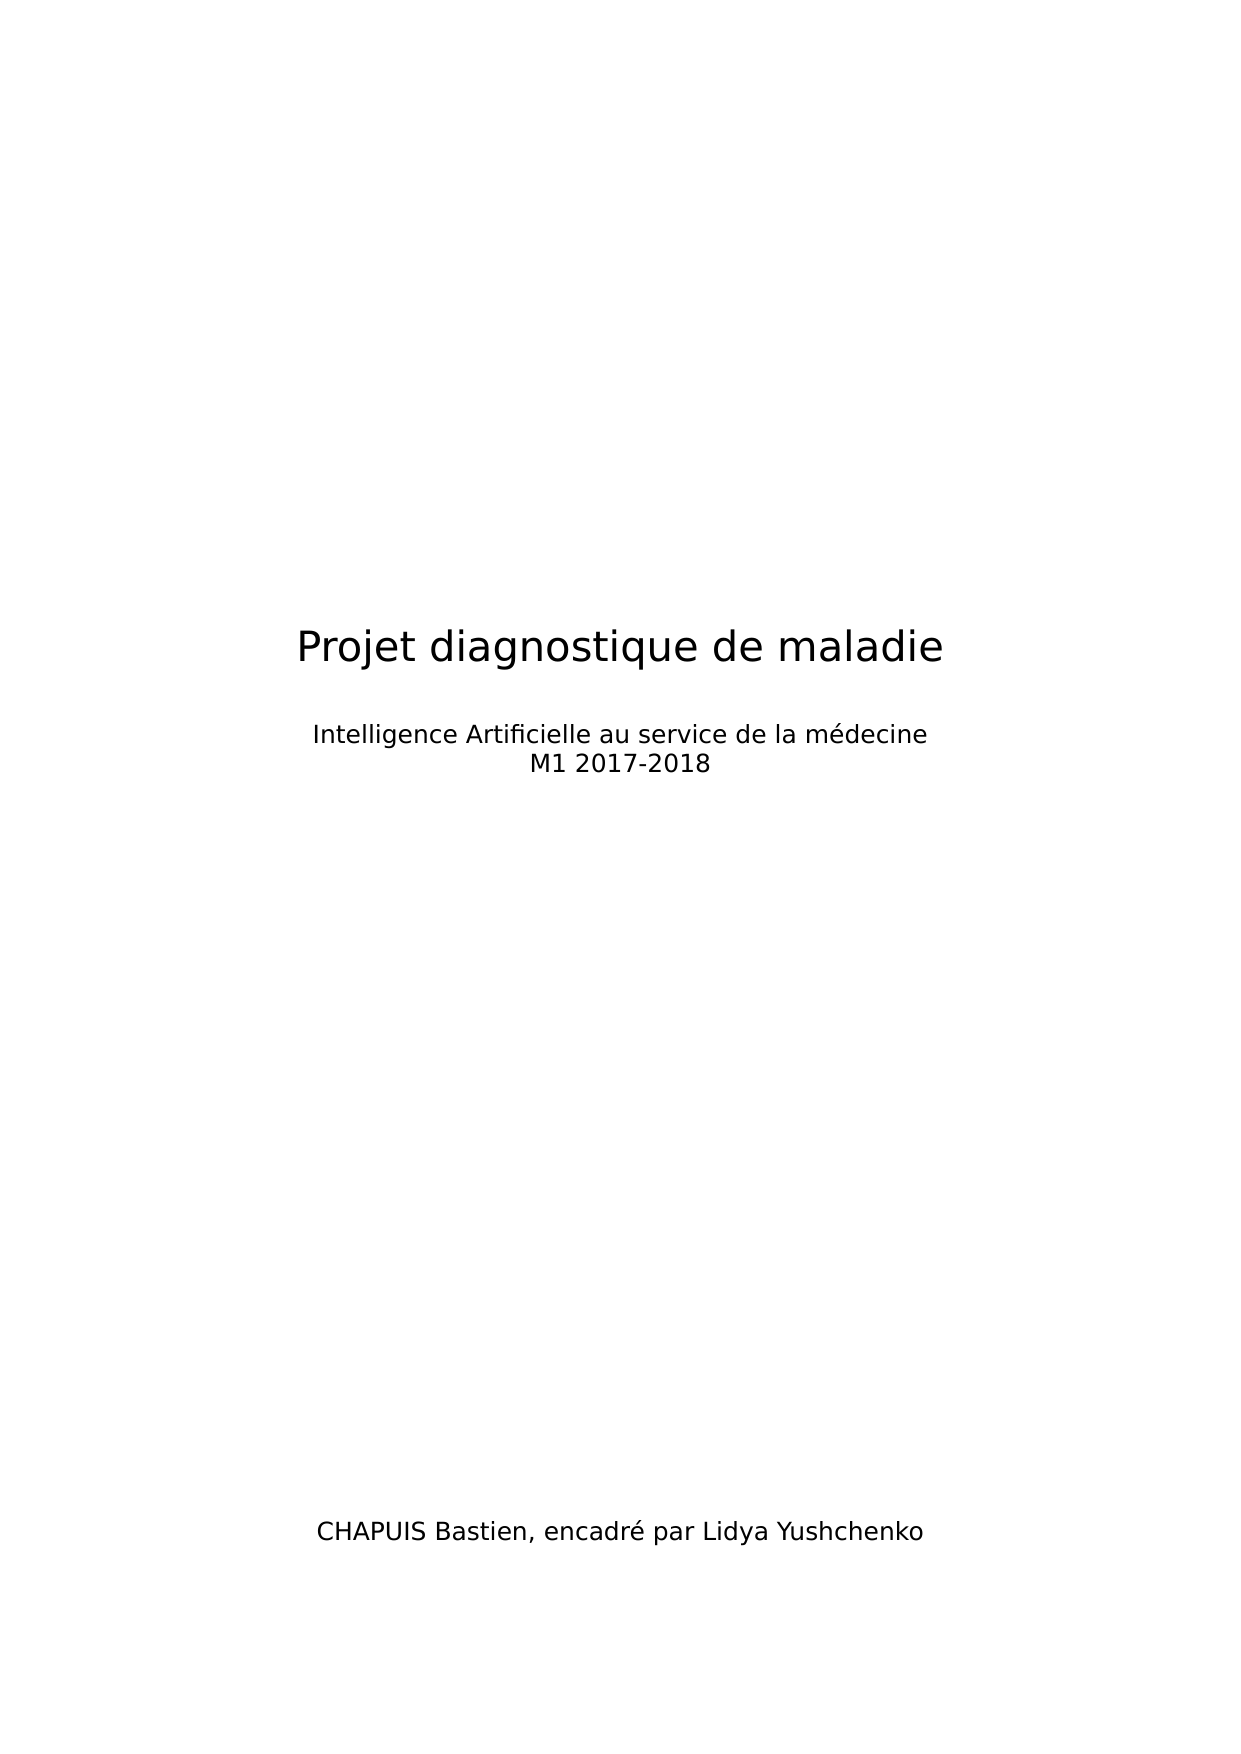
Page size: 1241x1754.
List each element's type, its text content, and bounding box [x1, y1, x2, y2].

text Intelligence Artificielle au service de la médecine [118, 720, 1122, 749]
text Projet diagnostique de maladie [118, 623, 1122, 672]
text CHAPUIS Bastien, encadré par Lidya Yushchenko [118, 1517, 1122, 1546]
text M1 2017-2018 [118, 749, 1122, 779]
